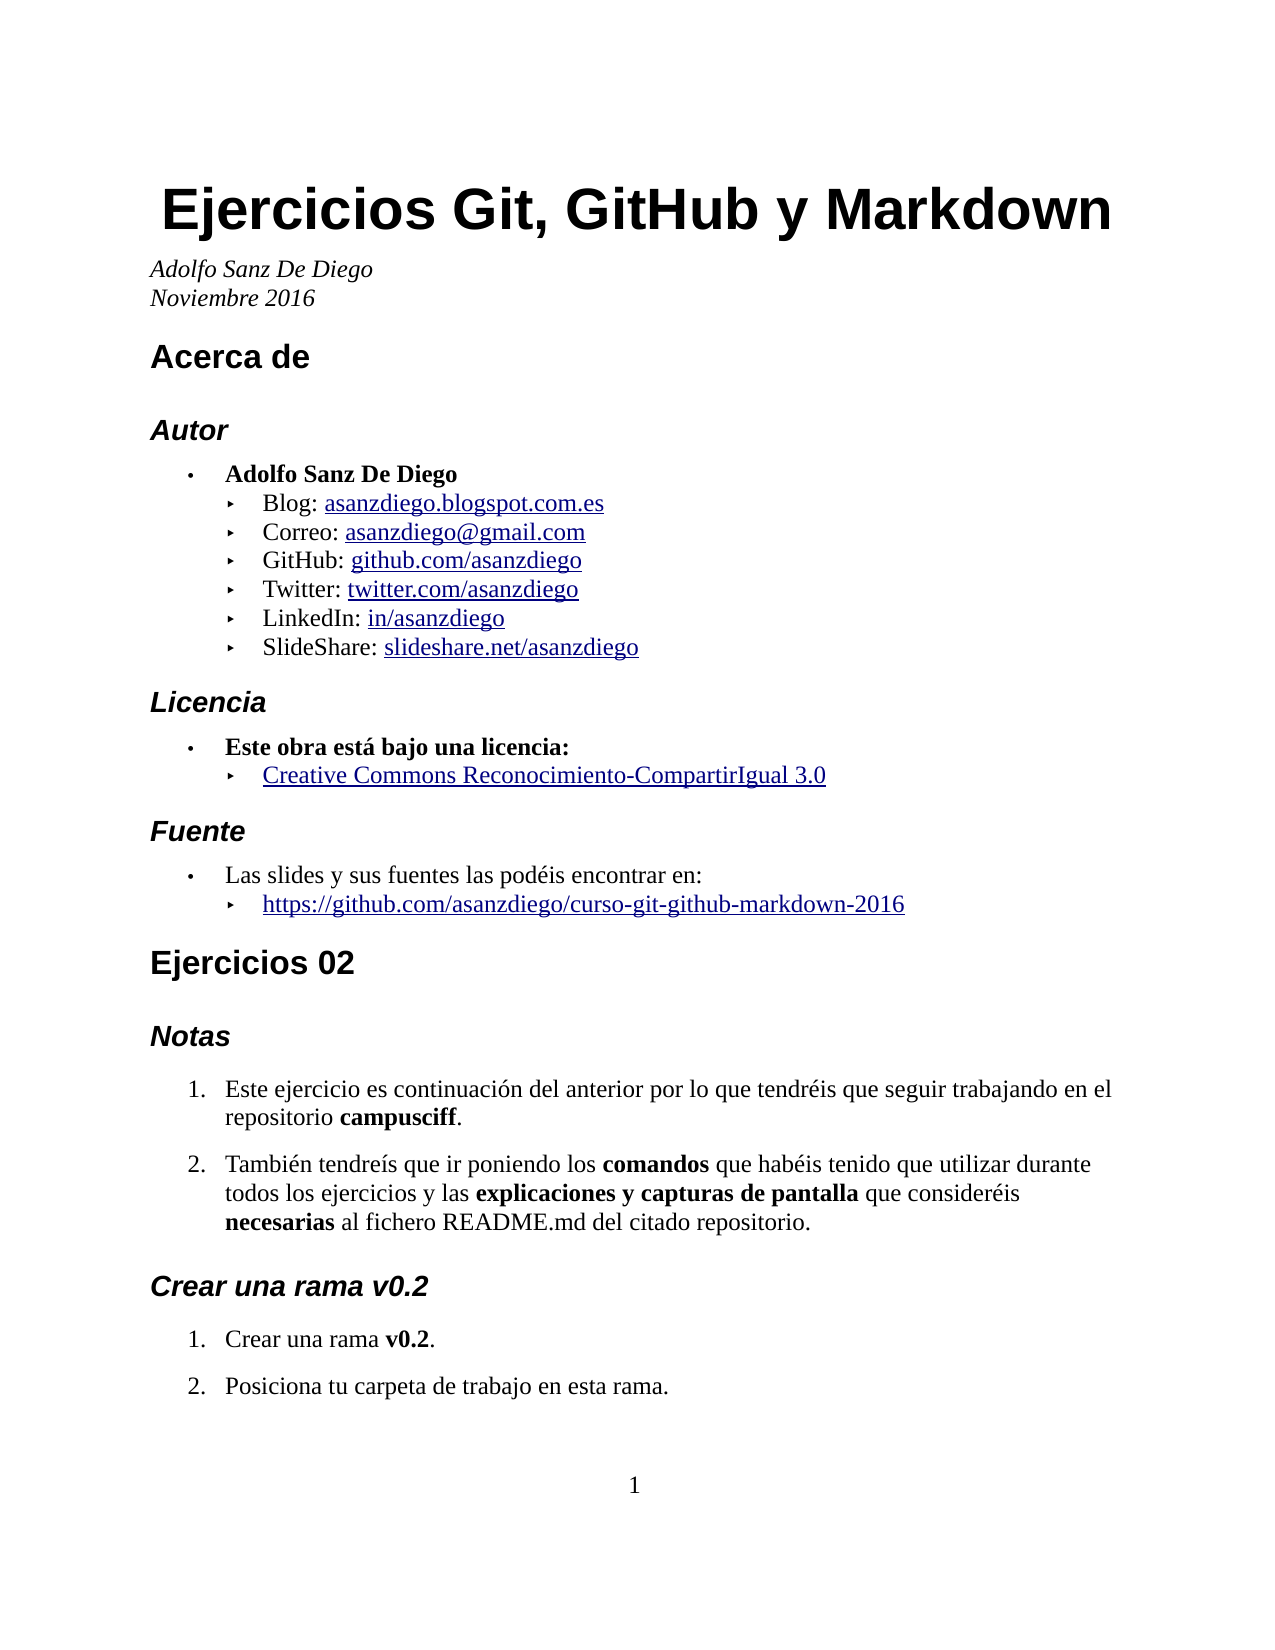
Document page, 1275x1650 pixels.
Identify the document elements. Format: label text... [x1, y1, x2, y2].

subtitle Ejercicios 02 [150, 943, 1125, 981]
list https://github.com/asanzdiego/curso-git-github-markdown-2016 [225, 889, 1125, 918]
list También tendreís que ir poniendo los comandos que habéis tenido que utilizar durante todos los ejercicios y las explicaciones y capturas de pantalla que consideréis necesarias al fichero README.md del citado repositorio. [187, 1149, 1125, 1235]
subtitle Licencia [150, 686, 1125, 719]
list SlideShare: slideshare.net/asanzdiego [225, 632, 1125, 661]
subtitle Fuente [150, 814, 1125, 848]
list Posiciona tu carpeta de trabajo en esta rama. [187, 1371, 1125, 1400]
list Crear una rama v0.2. [187, 1324, 1125, 1353]
list Twitter: twitter.com/asanzdiego [225, 574, 1125, 603]
list Adolfo Sanz De Diego [187, 459, 1125, 488]
list GitHub: github.com/asanzdiego [225, 546, 1125, 574]
title Ejercicios Git, GitHub y Markdown [150, 175, 1125, 242]
list Este obra está bajo una licencia: [187, 732, 1125, 760]
list Blog: asanzdiego.blogspot.com.es [225, 488, 1125, 517]
list Creative Commons Reconocimiento-CompartirIgual 3.0 [225, 760, 1125, 789]
subtitle Notas [150, 1019, 1125, 1052]
subtitle Autor [150, 413, 1125, 447]
text Noviembre 2016 [150, 283, 1125, 312]
subtitle Acerca de [150, 337, 1125, 376]
list Las slides y sus fuentes las podéis encontrar en: [187, 860, 1125, 889]
list LinkedIn: in/asanzdiego [225, 603, 1125, 632]
text Adolfo Sanz De Diego [150, 254, 1125, 283]
subtitle Crear una rama v0.2 [150, 1269, 1125, 1303]
list Correo: asanzdiego@gmail.com [225, 517, 1125, 546]
list Este ejercicio es continuación del anterior por lo que tendréis que seguir trabajando en el repositorio campusciff. [187, 1074, 1125, 1131]
